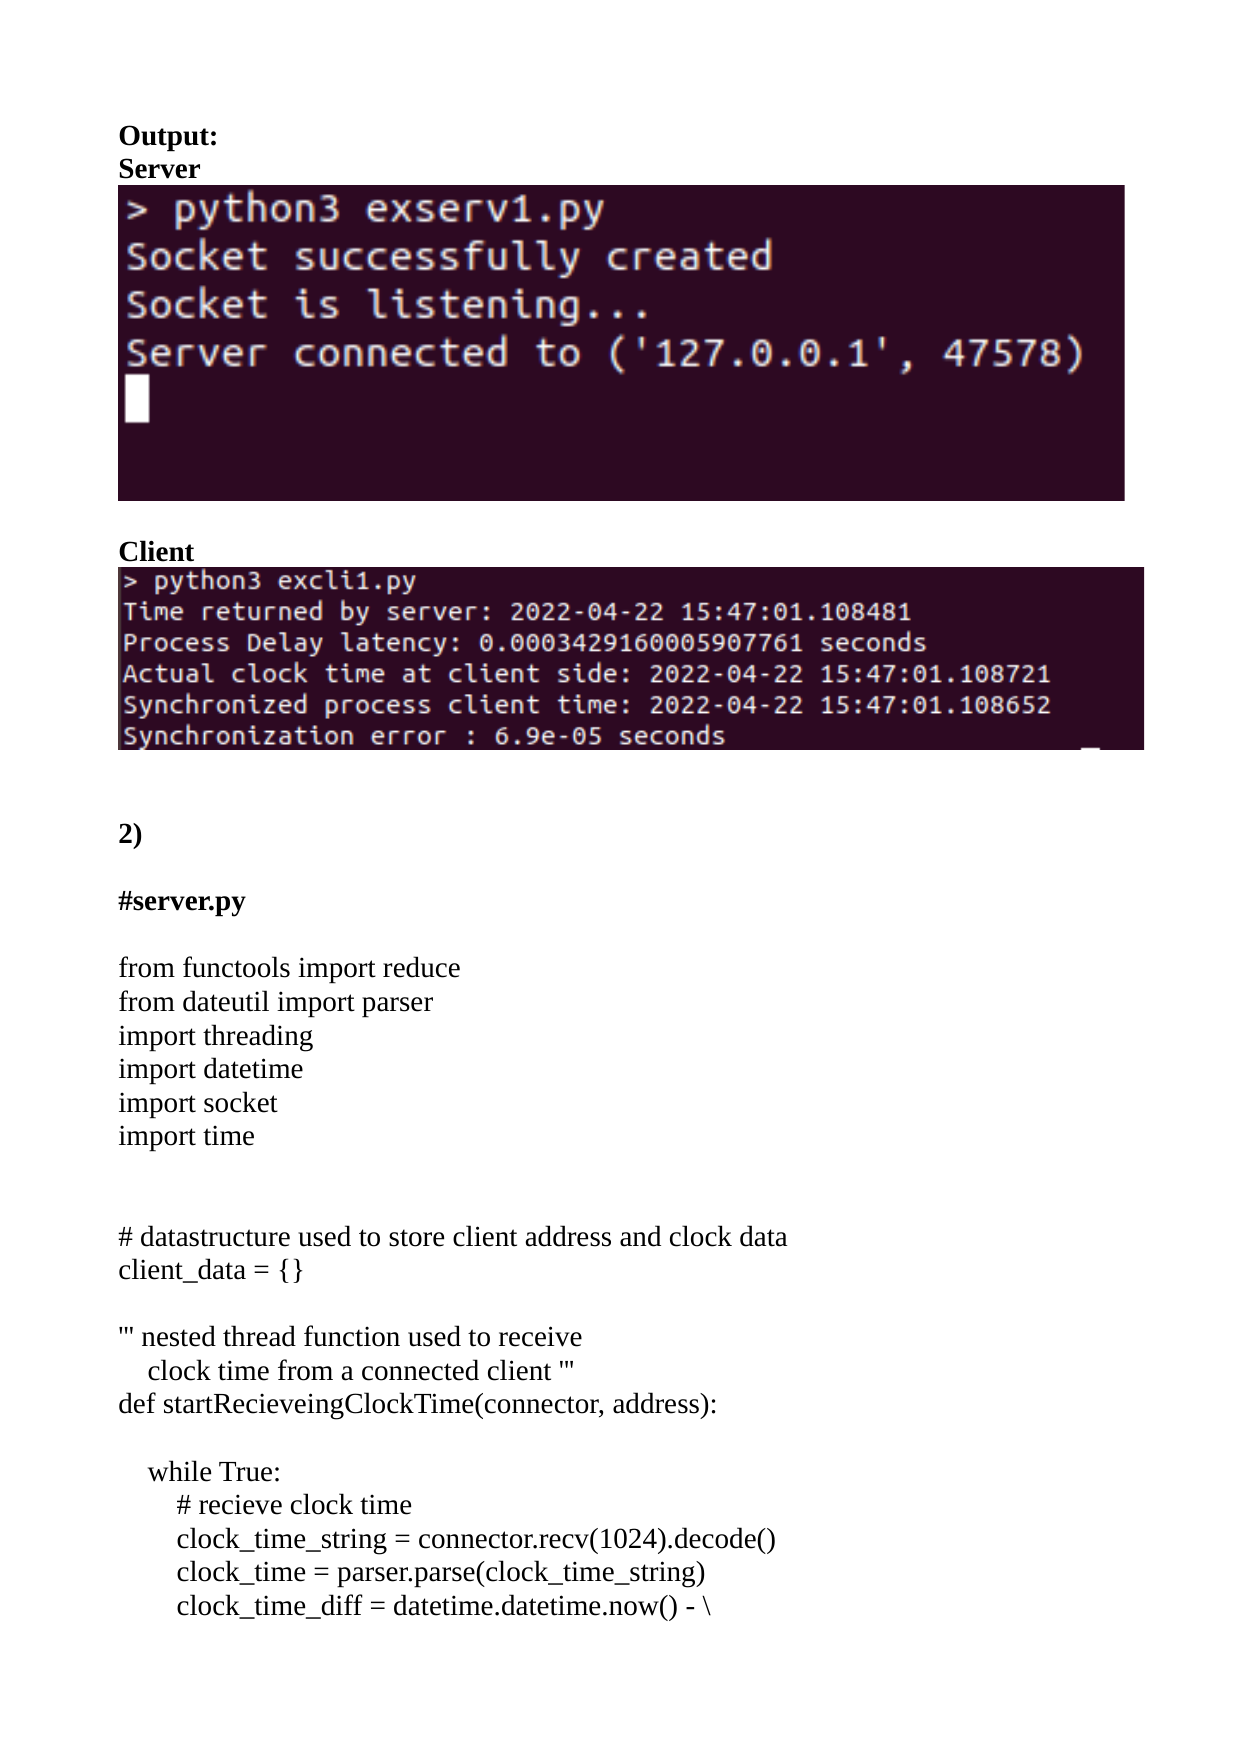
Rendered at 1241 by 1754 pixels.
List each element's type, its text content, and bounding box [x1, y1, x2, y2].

picture [118, 567, 1145, 750]
text Output: [118, 118, 1122, 152]
text Server [118, 152, 1122, 185]
text clock_time_string = connector.recv(1024).decode() [118, 1521, 1122, 1554]
text import datetime [118, 1051, 1122, 1085]
text import threading [118, 1018, 1122, 1051]
text ''' nested thread function used to receive [118, 1319, 1122, 1353]
text while True: [118, 1454, 1122, 1487]
picture [118, 185, 1125, 501]
text def startRecieveingClockTime(connector, address): [118, 1387, 1122, 1420]
text clock_time = parser.parse(clock_time_string) [118, 1554, 1122, 1588]
text # recieve clock time [118, 1487, 1122, 1521]
text Client [118, 534, 1122, 567]
text 2) [118, 816, 1122, 850]
text client_data = {} [118, 1252, 1122, 1286]
text import time [118, 1118, 1122, 1152]
text clock_time_diff = datetime.datetime.now() - \ [118, 1588, 1122, 1621]
text #server.py [118, 883, 1122, 917]
text import socket [118, 1085, 1122, 1118]
text clock time from a connected client ''' [118, 1353, 1122, 1387]
text # datastructure used to store client address and clock data [118, 1219, 1122, 1252]
text from functools import reduce [118, 951, 1122, 984]
text from dateutil import parser [118, 984, 1122, 1018]
